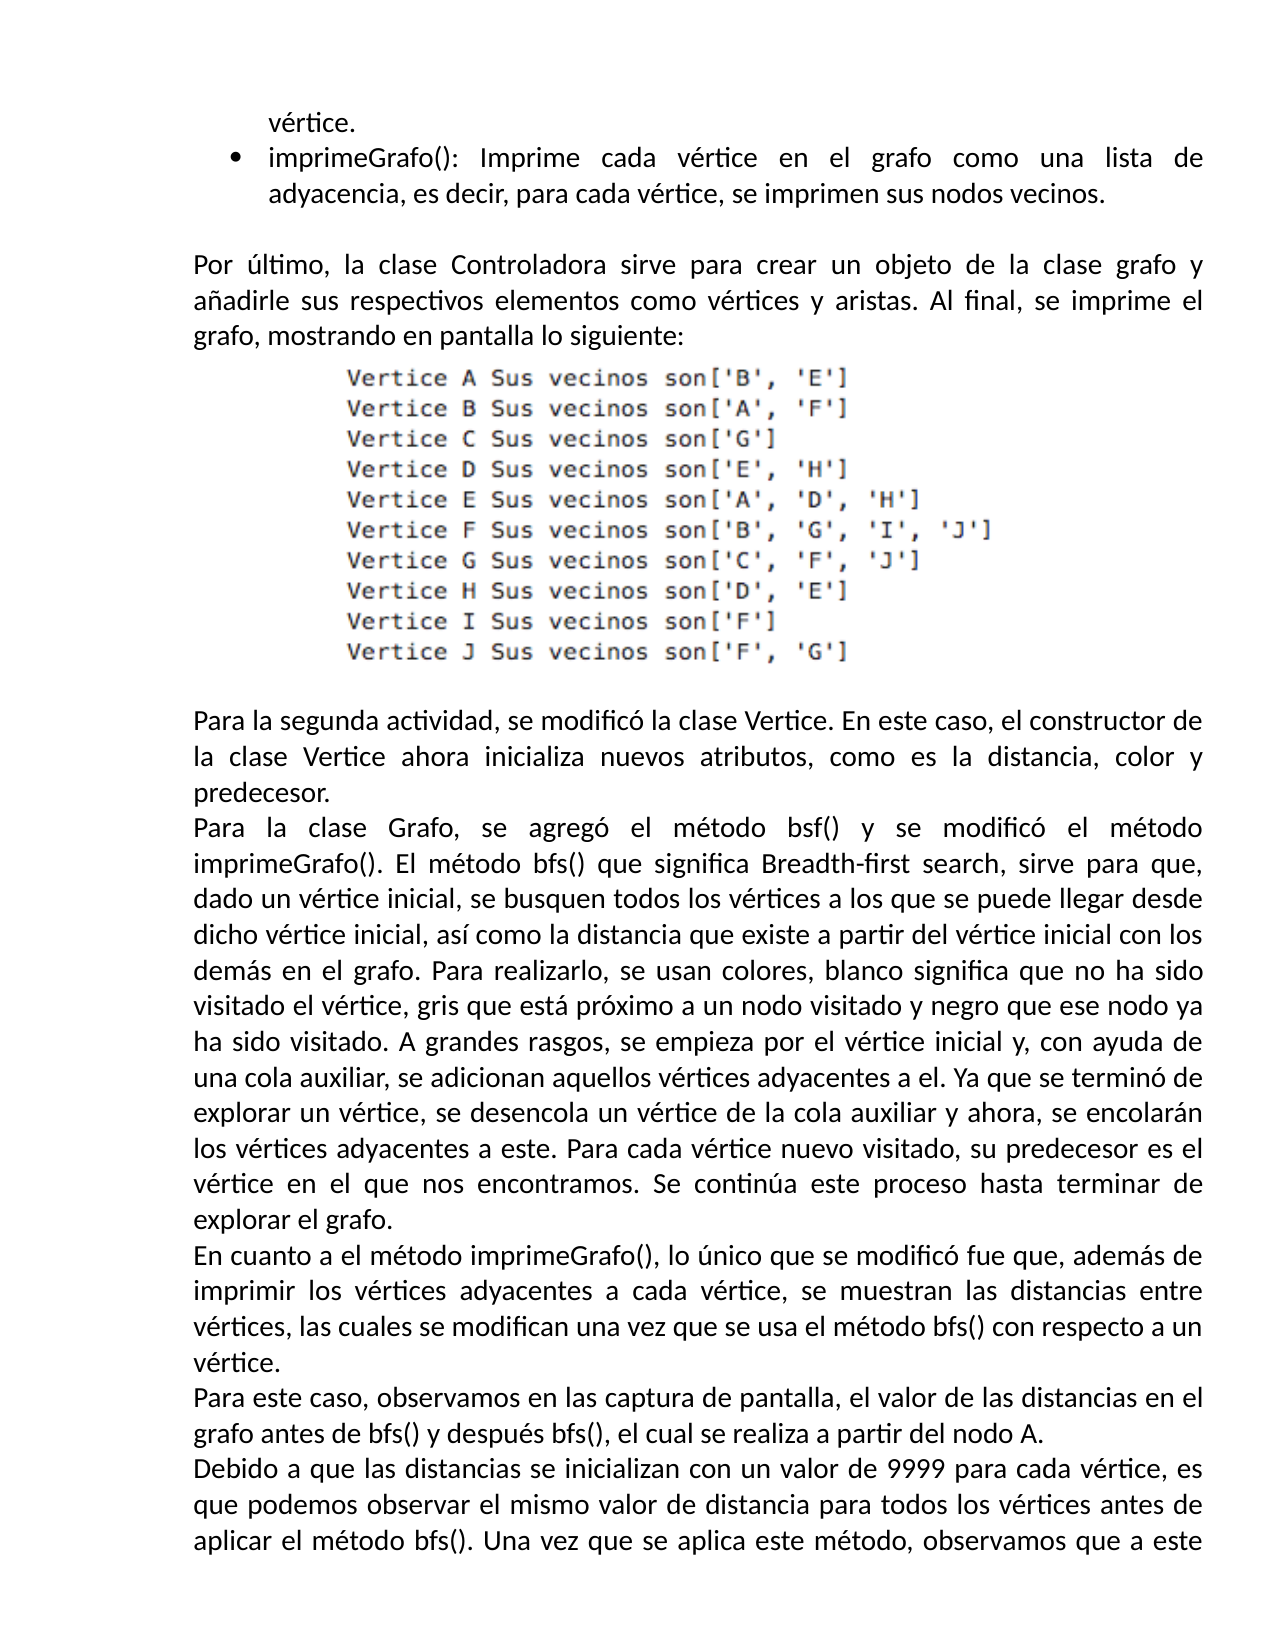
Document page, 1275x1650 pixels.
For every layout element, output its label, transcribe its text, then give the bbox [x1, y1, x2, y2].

list vértice. [231, 104, 1205, 139]
text Para la segunda actividad, se modificó la clase Vertice. En este caso, el constructor de la clase Vertice ahora inicializa nuevos atributos, como es la distancia, color y predecesor. [193, 702, 1205, 809]
text Por último, la clase Controladora sirve para crear un objeto de la clase grafo y añadirle sus respectivos elementos como vértices y aristas. Al final, se imprime el grafo, mostrando en pantalla lo siguiente: [193, 246, 1205, 353]
text Para este caso, observamos en las captura de pantalla, el valor de las distancias en el grafo antes de bfs() y después bfs(), el cual se realiza a partir del nodo A. [193, 1379, 1205, 1451]
text Debido a que las distancias se inicializan con un valor de 9999 para cada vértice, es que podemos observar el mismo valor de distancia para todos los vértices antes de aplicar el método bfs(). Una vez que se aplica este método, observamos que a este [193, 1451, 1205, 1557]
list imprimeGrafo(): Imprime cada vértice en el grafo como una lista de adyacencia, es decir, para cada vértice, se imprimen sus nodos vecinos. [231, 139, 1205, 211]
text En cuanto a el método imprimeGrafo(), lo único que se modificó fue que, además de imprimir los vértices adyacentes a cada vértice, se muestran las distancias entre vértices, las cuales se modifican una vez que se usa el método bfs() con respecto a un vértice. [193, 1237, 1205, 1379]
text Para la clase Grafo, se agregó el método bsf() y se modificó el método imprimeGrafo(). El método bfs() que significa Breadth-first search, sirve para que, dado un vértice inicial, se busquen todos los vértices a los que se puede llegar desde dicho vértice inicial, así como la distancia que existe a partir del vértice inicial con los demás en el grafo. Para realizarlo, se usan colores, blanco significa que no ha sido visitado el vértice, gris que está próximo a un nodo visitado y negro que ese nodo ya ha sido visitado. A grandes rasgos, se empieza por el vértice inicial y, con ayuda de una cola auxiliar, se adicionan aquellos vértices adyacentes a el. Ya que se terminó de explorar un vértice, se desencola un vértice de la cola auxiliar y ahora, se encolarán los vértices adyacentes a este. Para cada vértice nuevo visitado, su predecesor es el vértice en el que nos encontramos. Se continúa este proceso hasta terminar de explorar el grafo. [193, 809, 1205, 1237]
